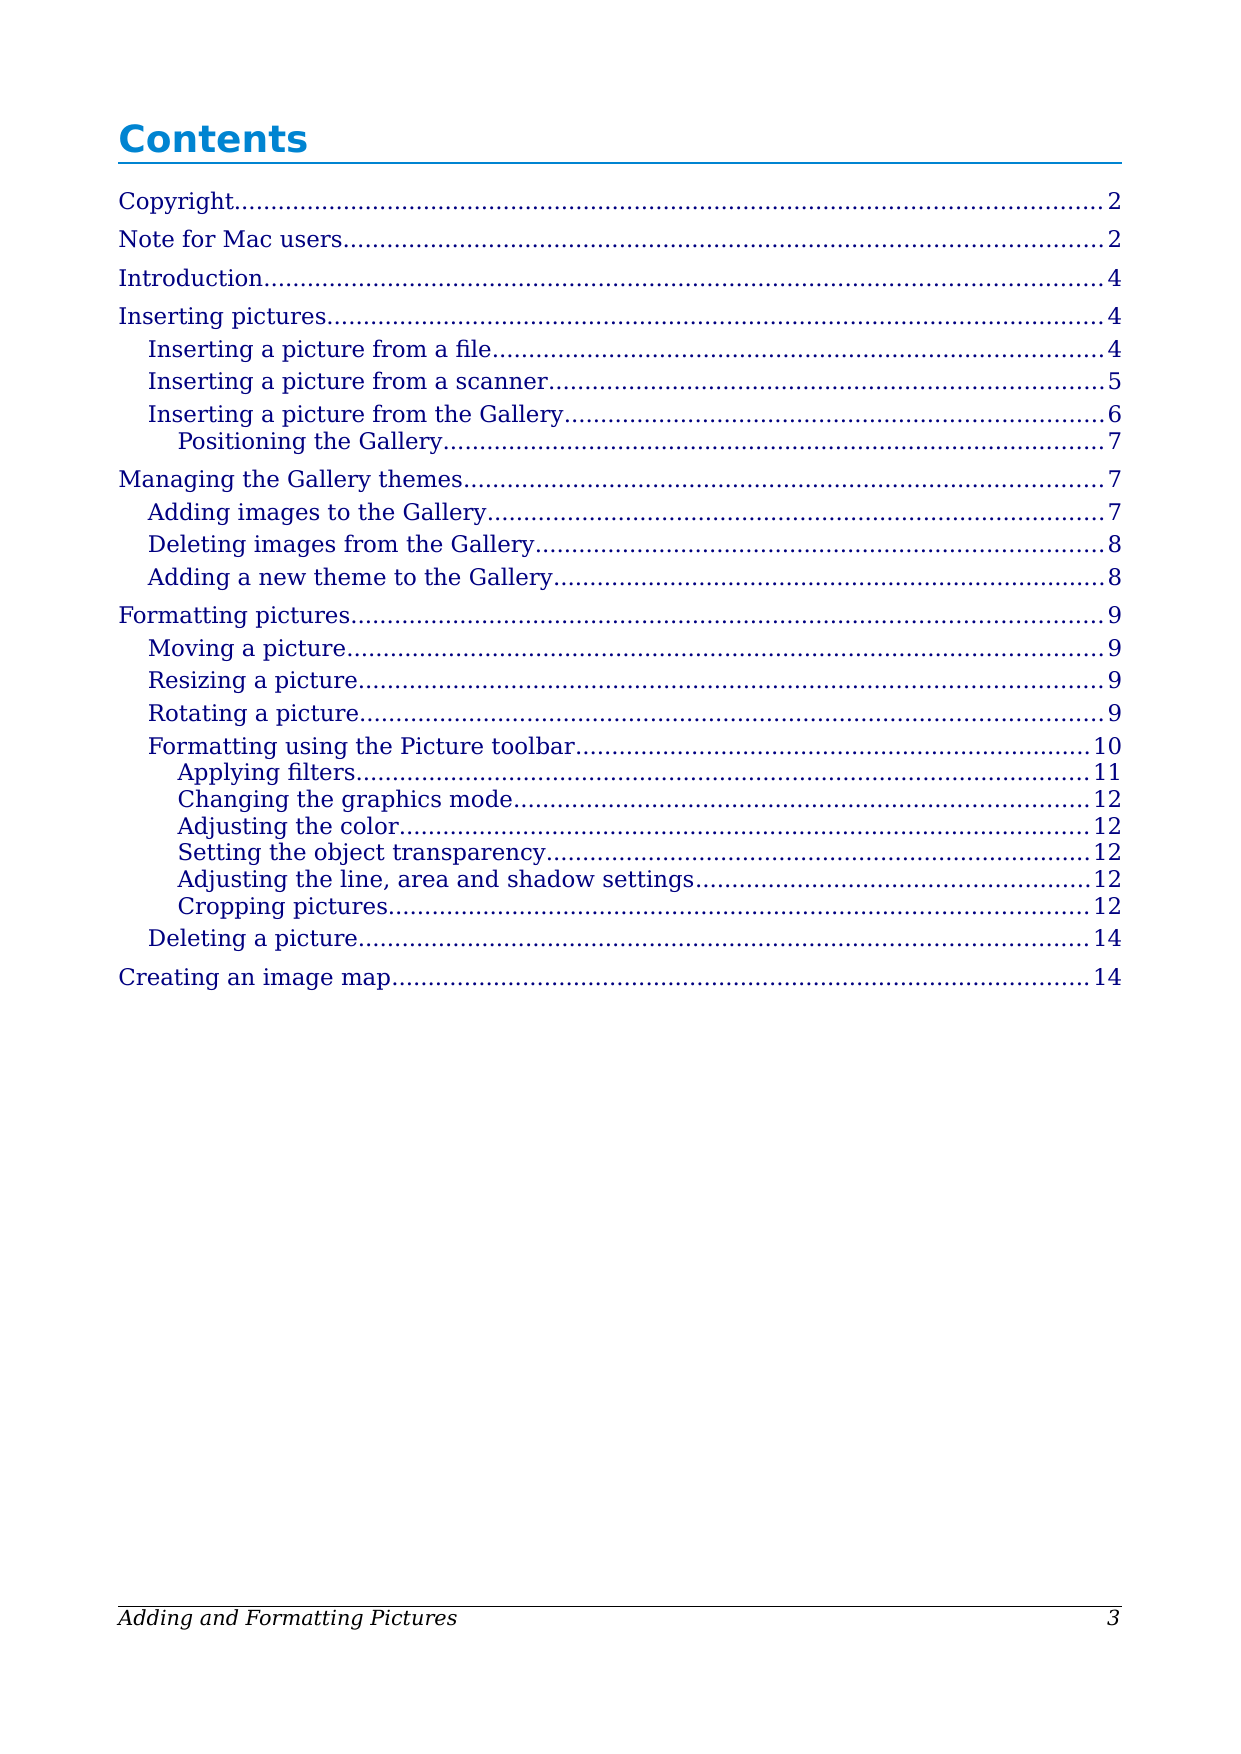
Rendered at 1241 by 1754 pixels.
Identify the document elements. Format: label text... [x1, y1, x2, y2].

text Cropping pictures 12 [177, 893, 1122, 919]
text Adjusting the color 12 [177, 813, 1122, 839]
text Inserting a picture from the Gallery 6 [148, 401, 1122, 428]
text Changing the graphics mode 12 [177, 786, 1122, 813]
text Adjusting the line, area and shadow settings 12 [177, 866, 1122, 893]
text Resizing a picture 9 [148, 668, 1122, 694]
text Rotating a picture 9 [148, 700, 1122, 727]
text Contents [118, 118, 1122, 162]
text Formatting using the Picture toolbar 10 [148, 733, 1122, 759]
text Introduction 4 [118, 265, 1122, 292]
text Creating an image map 14 [118, 964, 1122, 991]
text Positioning the Gallery 7 [177, 428, 1122, 454]
text Formatting pictures 9 [118, 602, 1122, 629]
text Copyright 2 [118, 188, 1122, 215]
text Applying filters 11 [177, 759, 1122, 786]
text Managing the Gallery themes 7 [118, 466, 1122, 493]
text Adding a new theme to the Gallery 8 [148, 564, 1122, 591]
text Setting the object transparency 12 [177, 839, 1122, 866]
text Inserting a picture from a scanner 5 [148, 368, 1122, 395]
text Inserting pictures 4 [118, 303, 1122, 330]
text Note for Mac users 2 [118, 226, 1122, 253]
text Deleting images from the Gallery 8 [148, 531, 1122, 558]
text Deleting a picture 14 [148, 926, 1122, 952]
text Inserting a picture from a file 4 [148, 336, 1122, 363]
text Adding images to the Gallery 7 [148, 499, 1122, 526]
text Moving a picture 9 [148, 635, 1122, 662]
